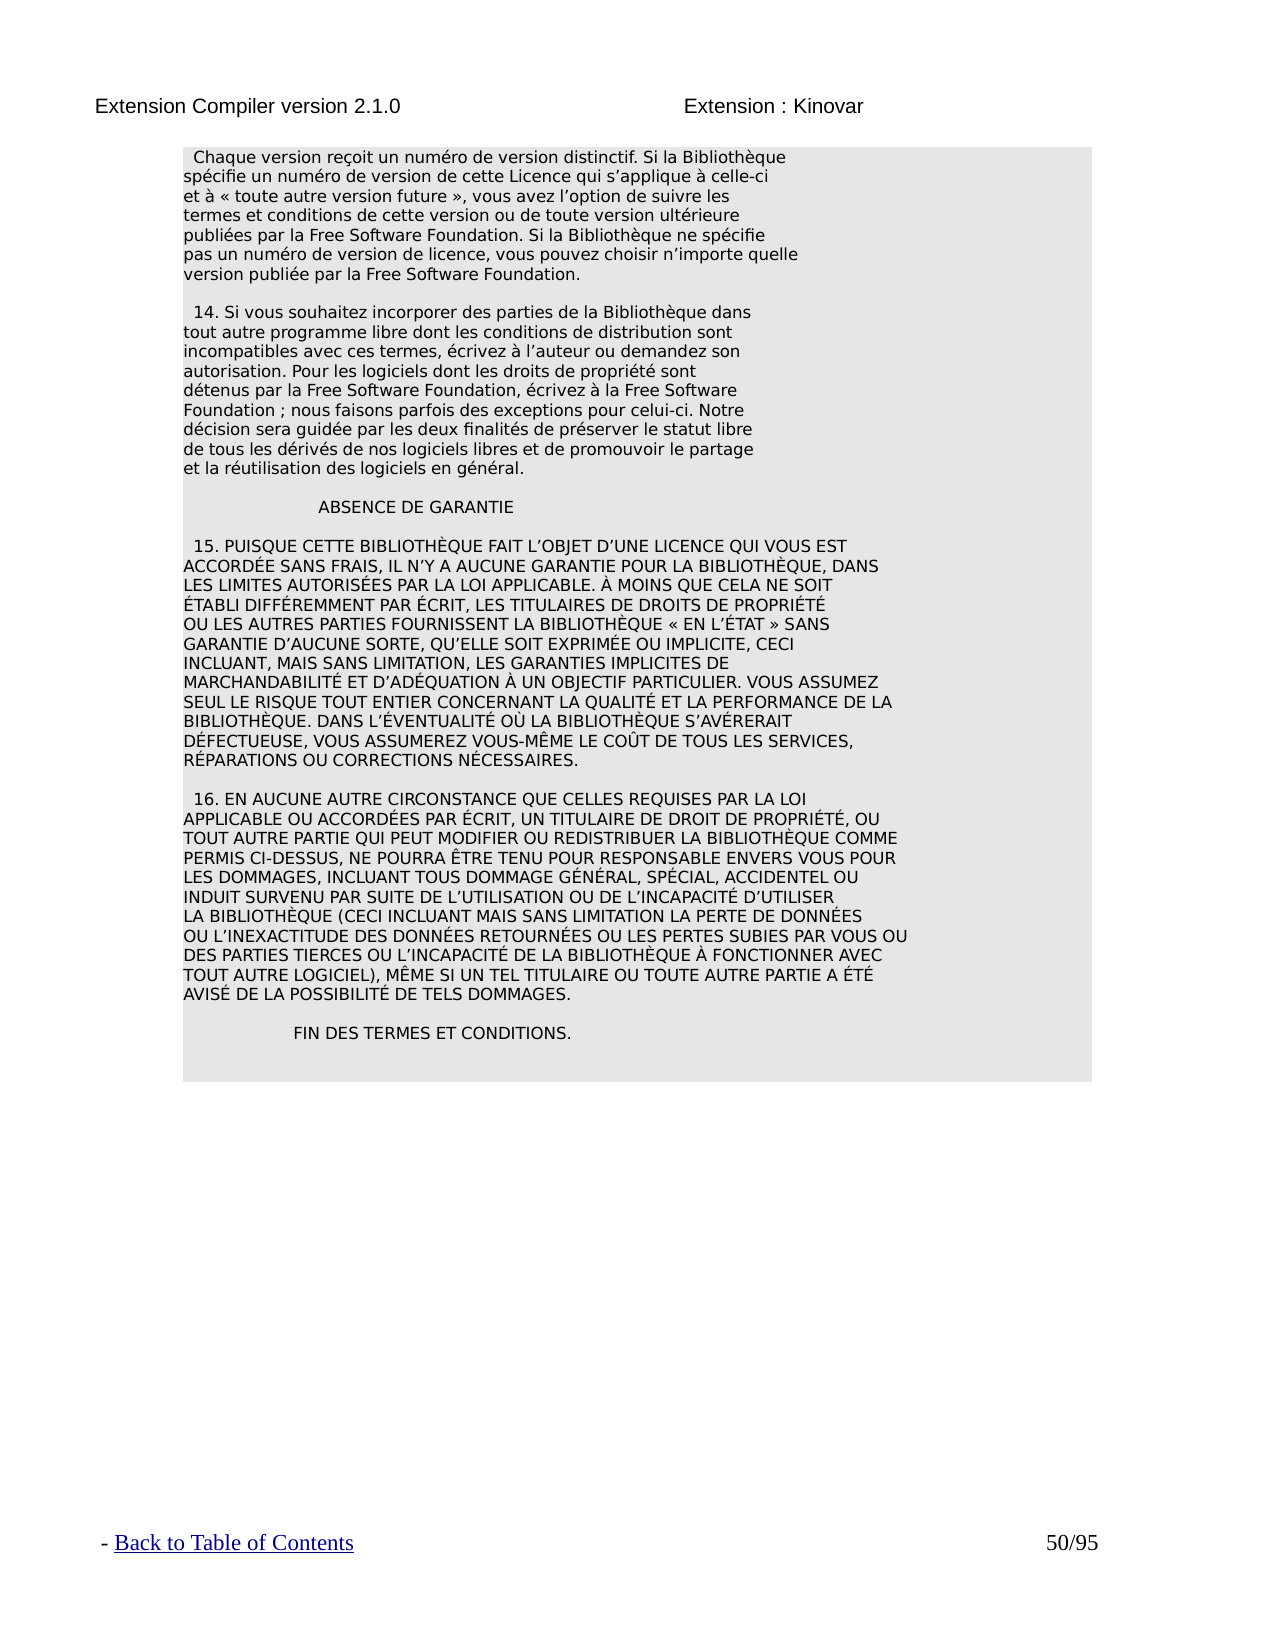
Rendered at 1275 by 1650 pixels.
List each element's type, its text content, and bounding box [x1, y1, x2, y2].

text Foundation ; nous faisons parfois des exceptions pour celui-ci. Notre [183, 401, 1092, 420]
text autorisation. Pour les logiciels dont les droits de propriété sont [183, 362, 1092, 381]
text MARCHANDABILITÉ ET D’ADÉQUATION À UN OBJECTIF PARTICULIER. VOUS ASSUMEZ [183, 673, 1092, 693]
text DES PARTIES TIERCES OU L’INCAPACITÉ DE LA BIBLIOTHÈQUE À FONCTIONNER AVEC [183, 946, 1092, 966]
text BIBLIOTHÈQUE. DANS L’ÉVENTUALITÉ OÙ LA BIBLIOTHÈQUE S’AVÉRERAIT [183, 712, 1092, 732]
text RÉPARATIONS OU CORRECTIONS NÉCESSAIRES. [183, 751, 1092, 771]
text détenus par la Free Software Foundation, écrivez à la Free Software [183, 381, 1092, 401]
text Chaque version reçoit un numéro de version distinctif. Si la Bibliothèque [183, 147, 1092, 167]
text et à « toute autre version future », vous avez l’option de suivre les [183, 186, 1092, 206]
text tout autre programme libre dont les conditions de distribution sont [183, 323, 1092, 342]
text 15. PUISQUE CETTE BIBLIOTHÈQUE FAIT L’OBJET D’UNE LICENCE QUI VOUS EST [183, 537, 1092, 557]
text et la réutilisation des logiciels en général. [183, 459, 1092, 479]
text AVISÉ DE LA POSSIBILITÉ DE TELS DOMMAGES. [183, 985, 1092, 1004]
text GARANTIE D’AUCUNE SORTE, QU’ELLE SOIT EXPRIMÉE OU IMPLICITE, CECI [183, 634, 1092, 654]
text ABSENCE DE GARANTIE [183, 498, 1092, 518]
text OU LES AUTRES PARTIES FOURNISSENT LA BIBLIOTHÈQUE « EN L’ÉTAT » SANS [183, 615, 1092, 634]
text publiées par la Free Software Foundation. Si la Bibliothèque ne spécifie [183, 225, 1092, 245]
text TOUT AUTRE LOGICIEL), MÊME SI UN TEL TITULAIRE OU TOUTE AUTRE PARTIE A ÉTÉ [183, 966, 1092, 985]
text pas un numéro de version de licence, vous pouvez choisir n’importe quelle [183, 245, 1092, 264]
text spécifie un numéro de version de cette Licence qui s’applique à celle-ci [183, 167, 1092, 186]
text ÉTABLI DIFFÉREMMENT PAR ÉCRIT, LES TITULAIRES DE DROITS DE PROPRIÉTÉ [183, 596, 1092, 615]
text termes et conditions de cette version ou de toute version ultérieure [183, 206, 1092, 225]
text APPLICABLE OU ACCORDÉES PAR ÉCRIT, UN TITULAIRE DE DROIT DE PROPRIÉTÉ, OU [183, 810, 1092, 829]
text LES LIMITES AUTORISÉES PAR LA LOI APPLICABLE. À MOINS QUE CELA NE SOIT [183, 576, 1092, 596]
text décision sera guidée par les deux finalités de préserver le statut libre [183, 420, 1092, 440]
text de tous les dérivés de nos logiciels libres et de promouvoir le partage [183, 440, 1092, 459]
text DÉFECTUEUSE, VOUS ASSUMEREZ VOUS-MÊME LE COÛT DE TOUS LES SERVICES, [183, 732, 1092, 751]
text FIN DES TERMES ET CONDITIONS. [183, 1024, 1092, 1043]
text PERMIS CI-DESSUS, NE POURRA ÊTRE TENU POUR RESPONSABLE ENVERS VOUS POUR [183, 849, 1092, 868]
text 16. EN AUCUNE AUTRE CIRCONSTANCE QUE CELLES REQUISES PAR LA LOI [183, 790, 1092, 810]
text incompatibles avec ces termes, écrivez à l’auteur ou demandez son [183, 342, 1092, 362]
text 14. Si vous souhaitez incorporer des parties de la Bibliothèque dans [183, 303, 1092, 323]
text INDUIT SURVENU PAR SUITE DE L’UTILISATION OU DE L’INCAPACITÉ D’UTILISER [183, 888, 1092, 907]
text LES DOMMAGES, INCLUANT TOUS DOMMAGE GÉNÉRAL, SPÉCIAL, ACCIDENTEL OU [183, 868, 1092, 888]
text TOUT AUTRE PARTIE QUI PEUT MODIFIER OU REDISTRIBUER LA BIBLIOTHÈQUE COMME [183, 829, 1092, 849]
text LA BIBLIOTHÈQUE (CECI INCLUANT MAIS SANS LIMITATION LA PERTE DE DONNÉES [183, 907, 1092, 927]
text version publiée par la Free Software Foundation. [183, 264, 1092, 284]
text OU L’INEXACTITUDE DES DONNÉES RETOURNÉES OU LES PERTES SUBIES PAR VOUS OU [183, 927, 1092, 946]
text SEUL LE RISQUE TOUT ENTIER CONCERNANT LA QUALITÉ ET LA PERFORMANCE DE LA [183, 693, 1092, 712]
text INCLUANT, MAIS SANS LIMITATION, LES GARANTIES IMPLICITES DE [183, 654, 1092, 673]
text ACCORDÉE SANS FRAIS, IL N’Y A AUCUNE GARANTIE POUR LA BIBLIOTHÈQUE, DANS [183, 557, 1092, 576]
